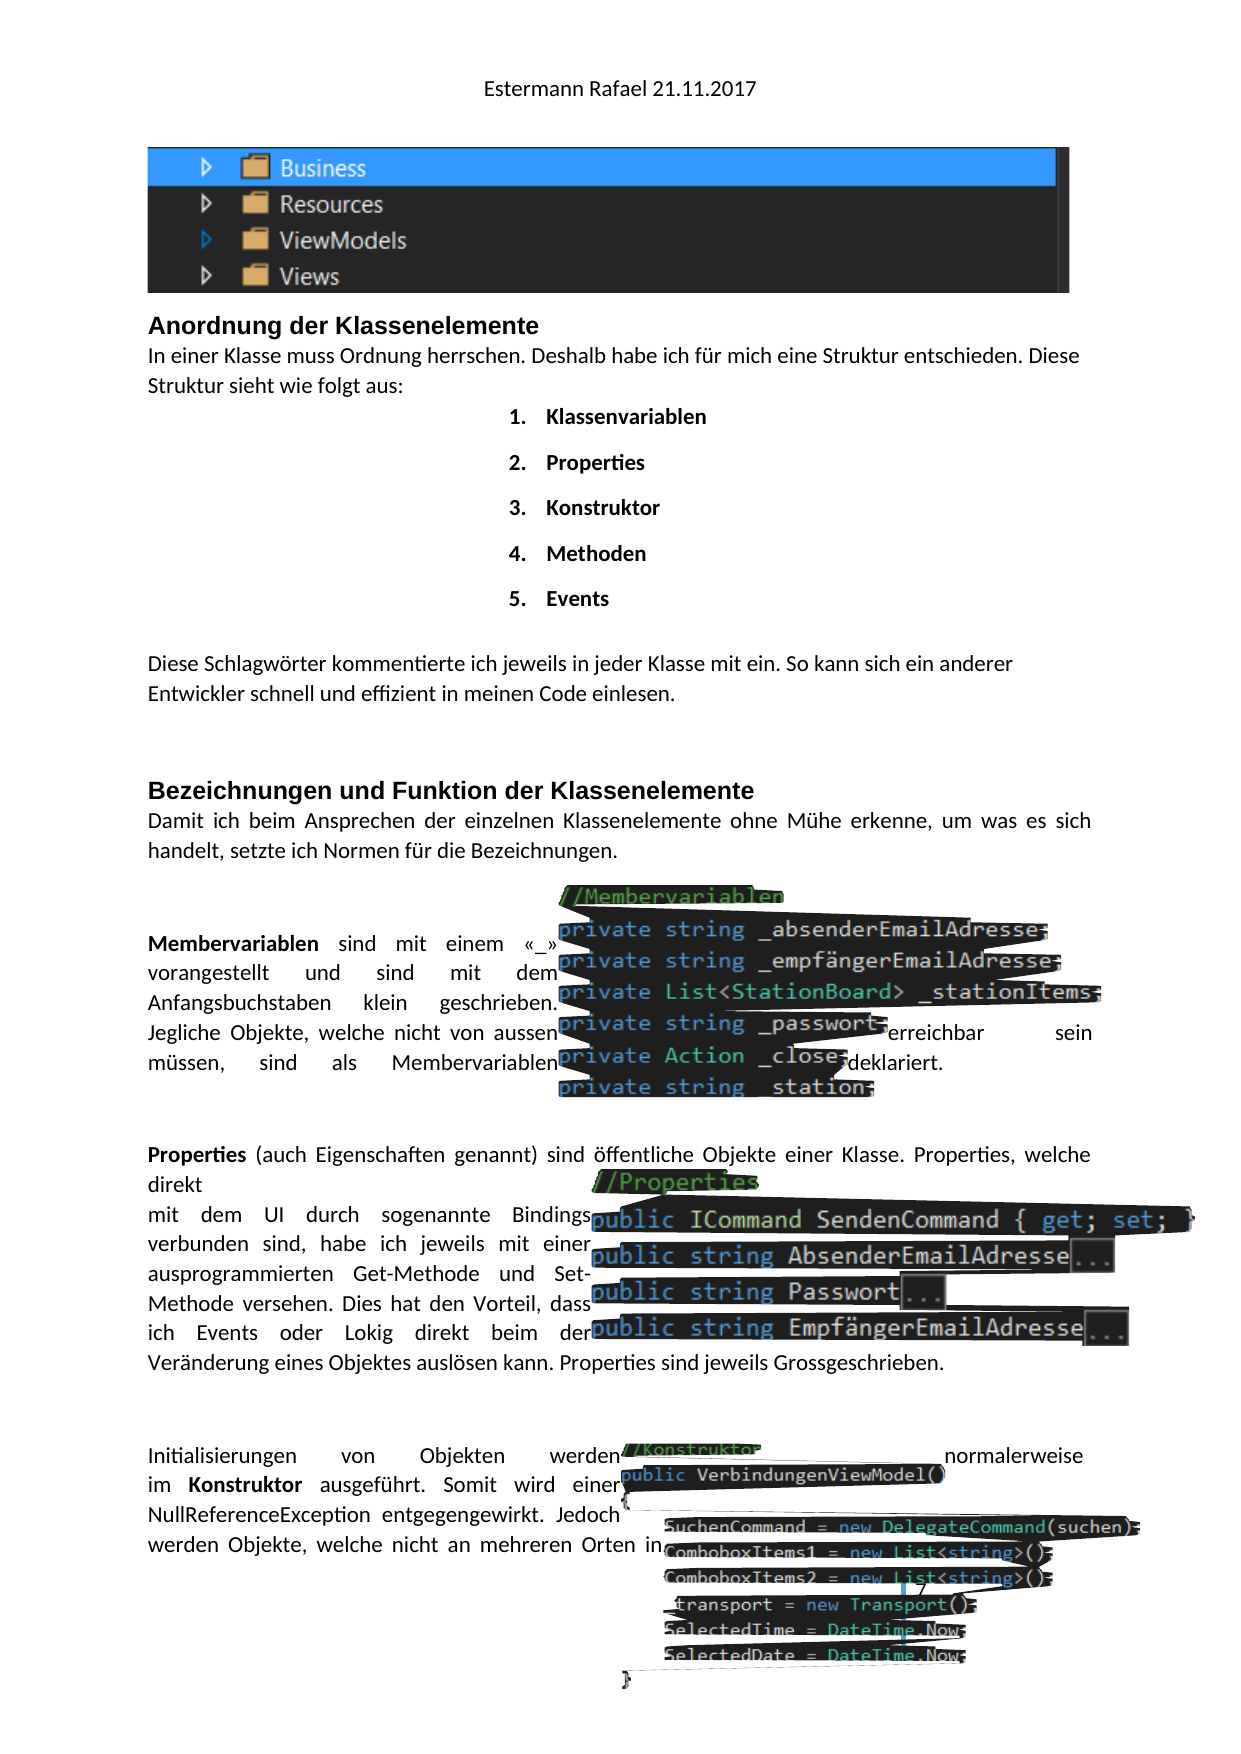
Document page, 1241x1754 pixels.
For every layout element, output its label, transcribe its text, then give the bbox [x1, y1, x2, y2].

text Diese Schlagwörter kommentierte ich jeweils in jeder Klasse mit ein. So kann sich ein anderer Entwickler schnell und effizient in meinen Code einlesen. [148, 649, 1093, 707]
text Membervariablen sind mit einem «_» vorangestellt und sind mit dem Anfangsbuchstaben klein geschrieben. Jegliche Objekte, welche nicht von aussen erreichbar sein müssen, sind als Membervariablen deklariert. [984, 929, 1093, 985]
text Properties (auch Eigenschaften genannt) sind öffentliche Objekte einer Klasse. Properties, welche direkt mit dem UI durch sogenannte Bindings verbunden sind, habe ich jeweils mit einer ausprogrammierten Get-Methode und Set-Methode versehen. Dies hat den Vorteil, dass ich Events oder Lokig direkt beim der Veränderung eines Objektes auslösen kann. Properties sind jeweils Grossgeschrieben. [148, 1140, 1093, 1376]
list Properties [509, 448, 774, 476]
text Anordnung der Klassenelemente In einer Klasse muss Ordnung herrschen. Deshalb habe ich für mich eine Struktur entschieden. Diese Struktur sieht wie folgt aus: [148, 311, 1093, 642]
subtitle Bezeichnungen und Funktion der Klassenelemente [148, 776, 1093, 805]
list Events [509, 584, 774, 612]
text Initialisierungen von Objekten werden normalerweise im Konstruktor ausgeführt. Somit wird einer NullReferenceException entgegengewirkt. Jedoch werden Objekte, welche nicht an mehreren Orten in [148, 1441, 1093, 1558]
text Membervariablen sind mit einem «_» vorangestellt und sind mit dem Anfangsbuchstaben klein geschrieben. Jegliche Objekte, welche nicht von aussen erreichbar sein müssen, sind als Membervariablen deklariert. [759, 1003, 1093, 1076]
list Klassenvariablen [509, 402, 774, 430]
text Membervariablen sind mit einem «_» vorangestellt und sind mit dem Anfangsbuchstaben klein geschrieben. Jegliche Objekte, welche nicht von aussen erreichbar sein müssen, sind als Membervariablen deklariert. [148, 929, 589, 1076]
list Konstruktor [509, 493, 774, 521]
list Methoden [509, 539, 774, 567]
text Damit ich beim Ansprechen der einzelnen Klassenelemente ohne Mühe erkenne, um was es sich handelt, setzte ich Normen für die Bezeichnungen. [148, 806, 1093, 864]
